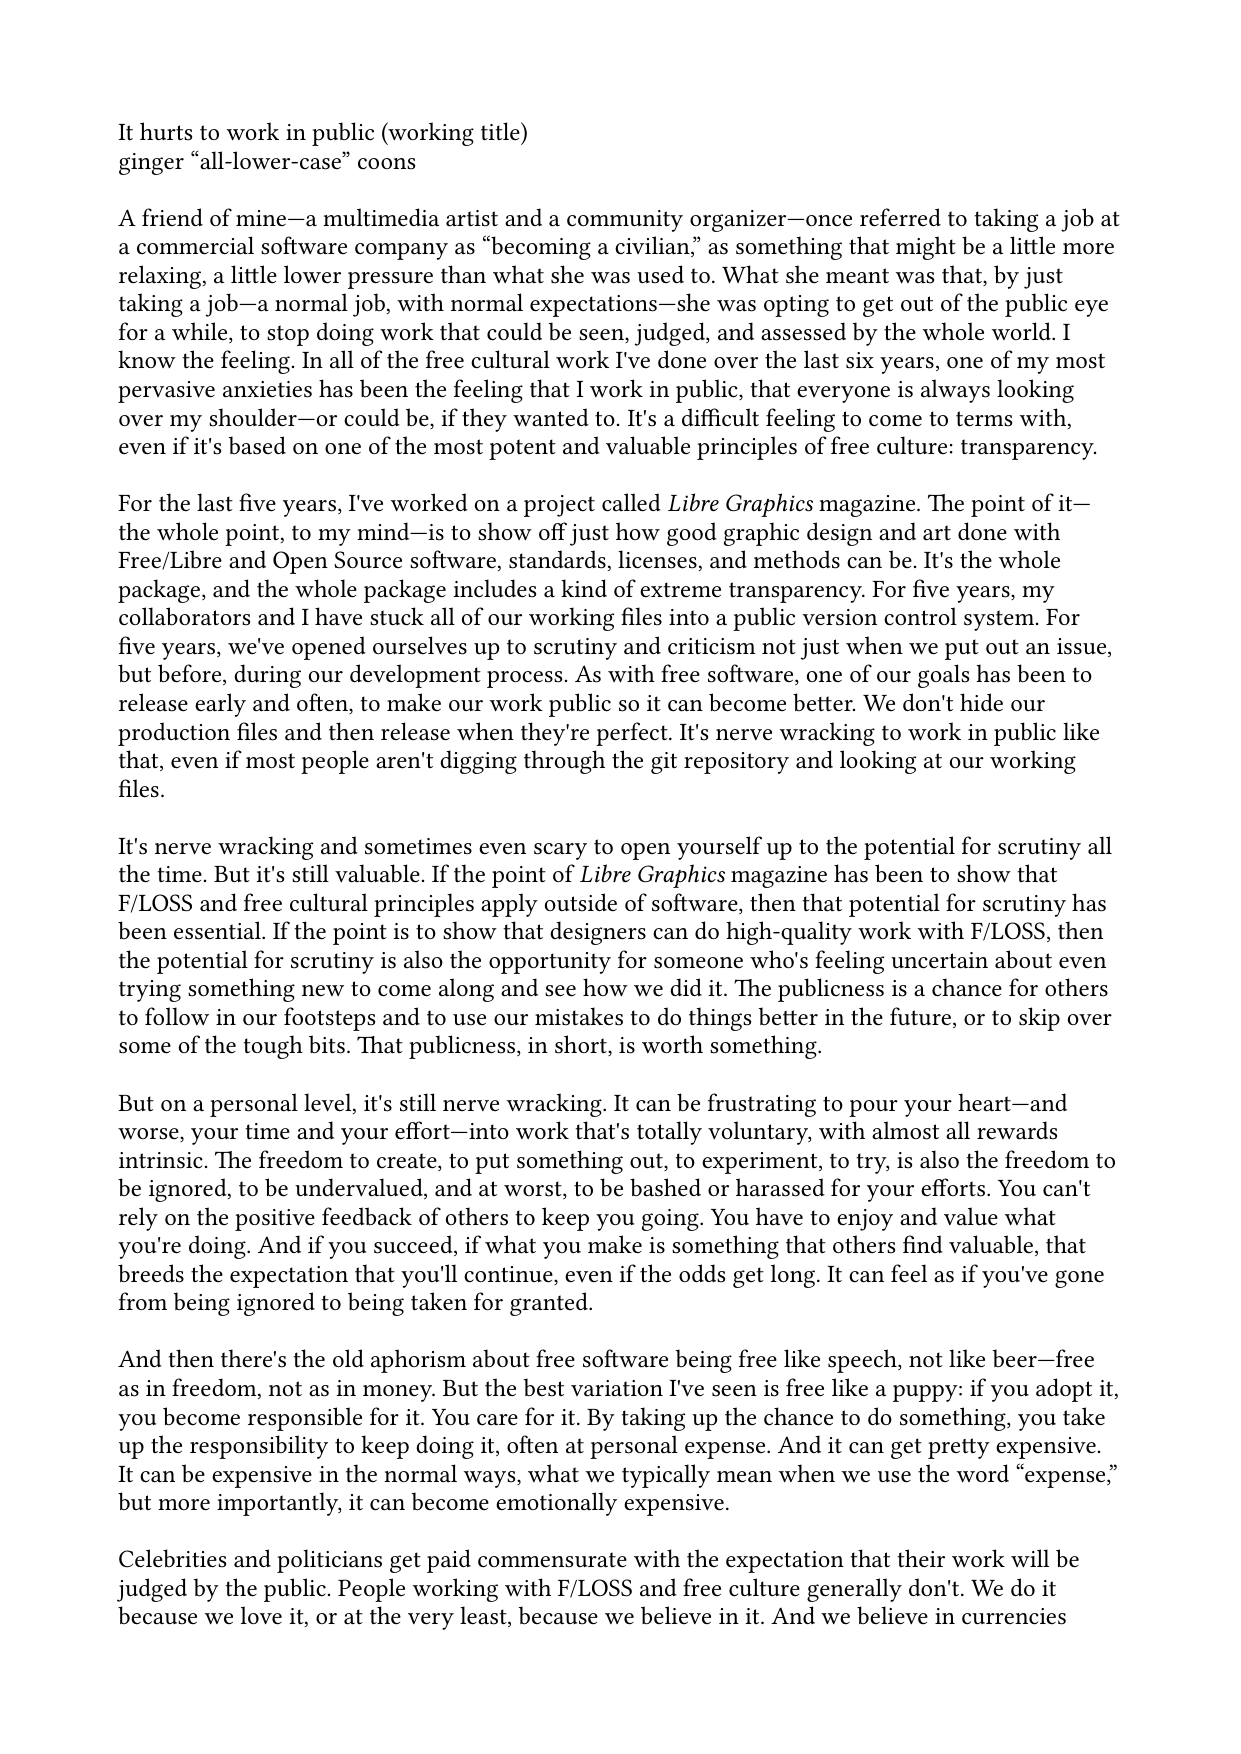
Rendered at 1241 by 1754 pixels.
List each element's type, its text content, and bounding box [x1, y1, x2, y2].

text And then there's the old aphorism about free software being free like speech, not like beer—free as in freedom, not as in money. But the best variation I've seen is free like a puppy: if you adopt it, you become responsible for it. You care for it. By taking up the chance to do something, you take up the responsibility to keep doing it, often at personal expense. And it can get pretty expensive. It can be expensive in the normal ways, what we typically mean when we use the word “expense,” but more importantly, it can become emotionally expensive. [118, 1345, 1122, 1517]
text ginger “all-lower-case” coons [118, 147, 1122, 175]
text For the last five years, I've worked on a project called Libre Graphics magazine. The point of it—the whole point, to my mind—is to show off just how good graphic design and art done with Free/Libre and Open Source software, standards, licenses, and methods can be. It's the whole package, and the whole package includes a kind of extreme transparency. For five years, my collaborators and I have stuck all of our working files into a public version control system. For five years, we've opened ourselves up to scrutiny and criticism not just when we put out an issue, but before, during our development process. As with free software, one of our goals has been to release early and often, to make our work public so it can become better. We don't hide our production files and then release when they're perfect. It's nerve wracking to work in public like that, even if most people aren't digging through the git repository and looking at our working files. [118, 489, 1122, 803]
text It's nerve wracking and sometimes even scary to open yourself up to the potential for scrutiny all the time. But it's still valuable. If the point of Libre Graphics magazine has been to show that F/LOSS and free cultural principles apply outside of software, then that potential for scrutiny has been essential. If the point is to show that designers can do high-quality work with F/LOSS, then the potential for scrutiny is also the opportunity for someone who's feeling uncertain about even trying something new to come along and see how we did it. The publicness is a chance for others to follow in our footsteps and to use our mistakes to do things better in the future, or to skip over some of the tough bits. That publicness, in short, is worth something. [118, 832, 1122, 1060]
text Celebrities and politicians get paid commensurate with the expectation that their work will be judged by the public. People working with F/LOSS and free culture generally don't. We do it because we love it, or at the very least, because we believe in it. And we believe in currencies [118, 1545, 1122, 1631]
text A friend of mine—a multimedia artist and a community organizer—once referred to taking a job at a commercial software company as “becoming a civilian,” as something that might be a little more relaxing, a little lower pressure than what she was used to. What she meant was that, by just taking a job—a normal job, with normal expectations—she was opting to get out of the public eye for a while, to stop doing work that could be seen, judged, and assessed by the whole world. I know the feeling. In all of the free cultural work I've done over the last six years, one of my most pervasive anxieties has been the feeling that I work in public, that everyone is always looking over my shoulder—or could be, if they wanted to. It's a difficult feeling to come to terms with, even if it's based on one of the most potent and valuable principles of free culture: transparency. [118, 204, 1122, 461]
text But on a personal level, it's still nerve wracking. It can be frustrating to pour your heart—and worse, your time and your effort—into work that's totally voluntary, with almost all rewards intrinsic. The freedom to create, to put something out, to experiment, to try, is also the freedom to be ignored, to be undervalued, and at worst, to be bashed or harassed for your efforts. You can't rely on the positive feedback of others to keep you going. You have to enjoy and value what you're doing. And if you succeed, if what you make is something that others find valuable, that breeds the expectation that you'll continue, even if the odds get long. It can feel as if you've gone from being ignored to being taken for granted. [118, 1088, 1122, 1317]
text It hurts to work in public (working title) [118, 118, 1122, 147]
